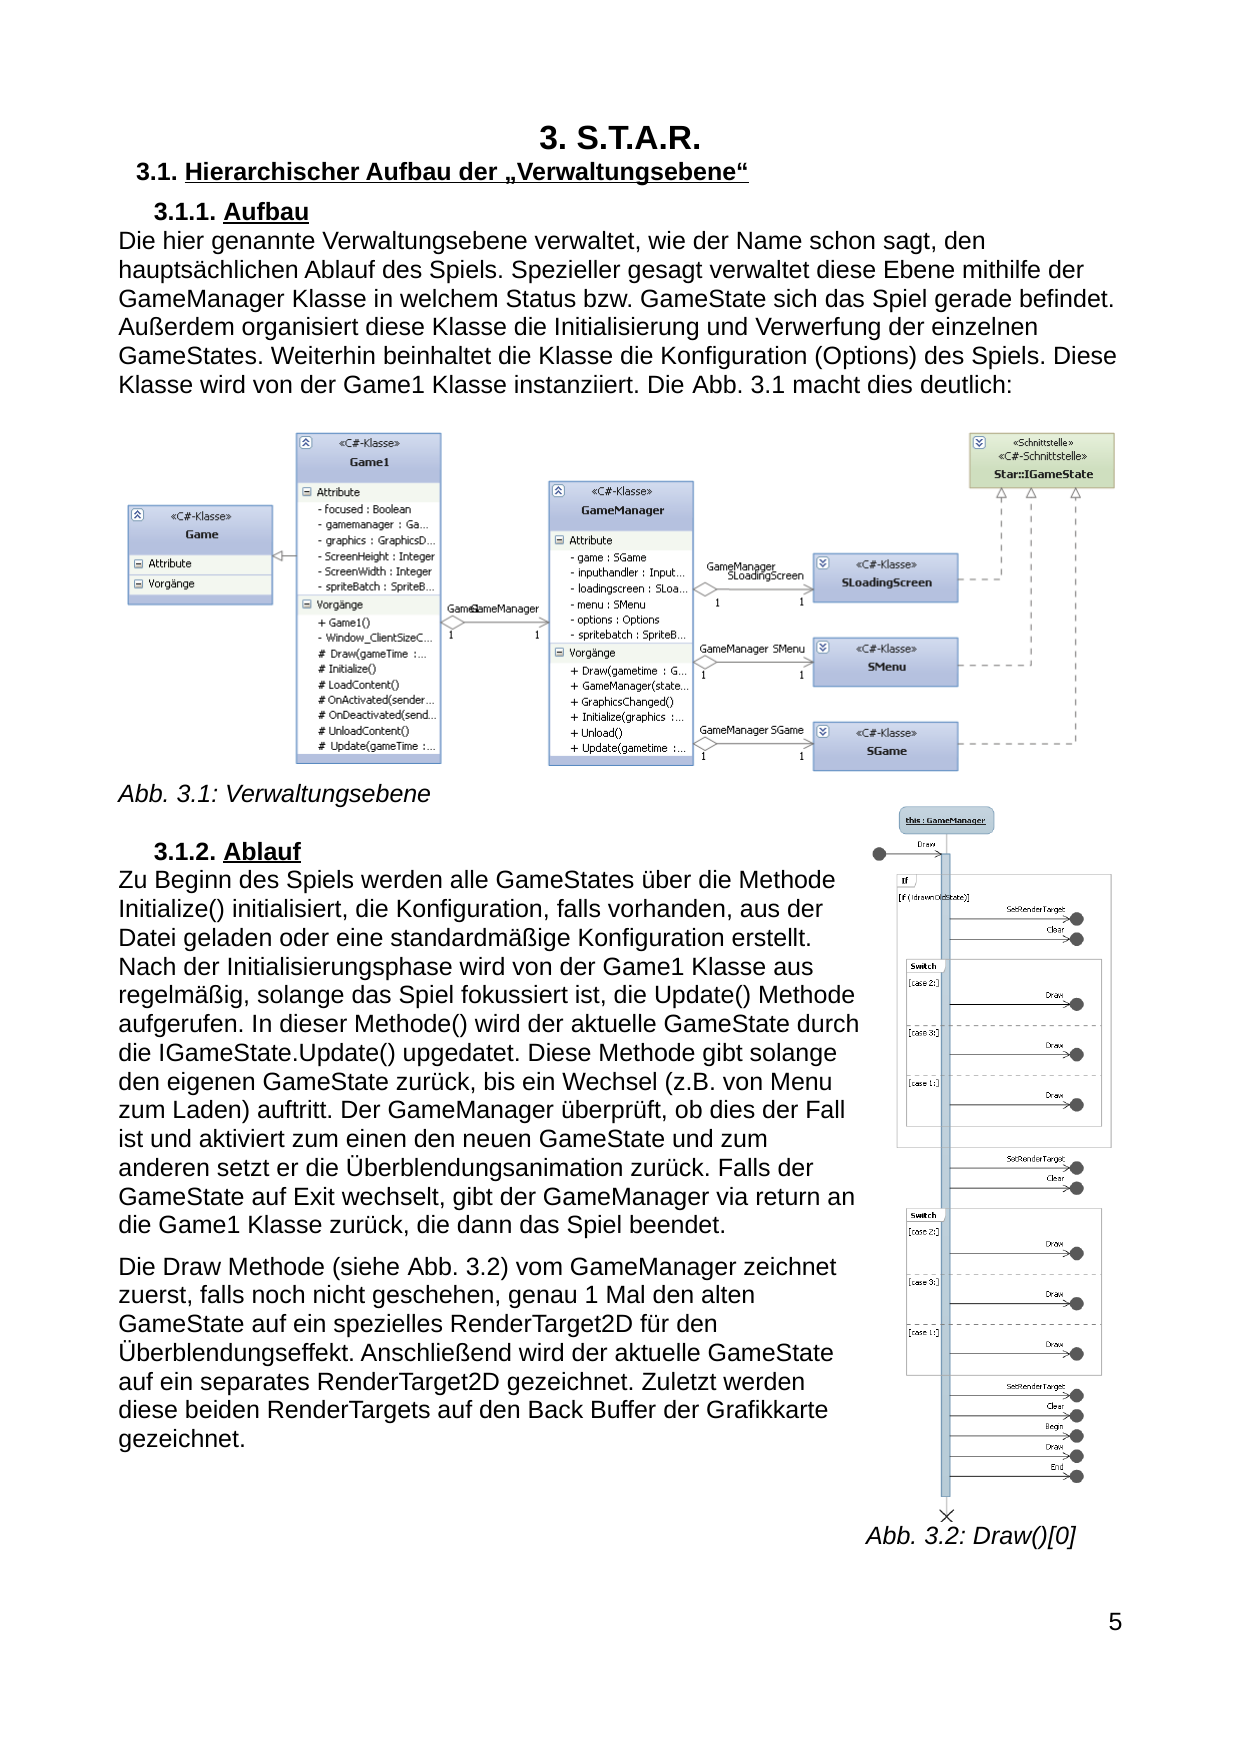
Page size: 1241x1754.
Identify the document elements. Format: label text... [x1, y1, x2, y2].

picture [866, 797, 1117, 1522]
text Die hier genannte Verwaltungsebene verwaltet, wie der Name schon sagt, den hauptsächlichen Ablauf des Spiels. Spezieller gesagt verwaltet diese Ebene mithilfe der GameManager Klasse in welchem Status bzw. GameState sich das Spiel gerade befindet. Außerdem organisiert diese Klasse die Initialisierung und Verwerfung der einzelnen GameStates. Weiterhin beinhaltet die Klasse die Konfiguration (Options) des Spiels. Diese Klasse wird von der Game1 Klasse instanziiert. Die Abb. 3.1 macht dies deutlich: [118, 226, 1122, 398]
text Abb. 3.2: Draw()[0] [866, 1522, 1117, 1550]
text Abb. 3.1: Verwaltungsebene [118, 779, 1122, 808]
subtitle Hierarchischer Aufbau der „Verwaltungsebene“ [136, 157, 1122, 186]
text Zu Beginn des Spiels werden alle GameStates über die Methode Initialize() initialisiert, die Konfiguration, falls vorhanden, aus der Datei geladen oder eine standardmäßige Konfiguration erstellt. [118, 865, 866, 951]
subtitle Aufbau [153, 197, 1122, 226]
subtitle [1117, 836, 1122, 865]
subtitle Ablauf [153, 836, 866, 865]
picture [118, 423, 1123, 779]
text Die Draw Methode (siehe Abb. 3.2) vom GameManager zeichnet zuerst, falls noch nicht geschehen, genau 1 Mal den alten GameState auf ein spezielles RenderTarget2D für den Überblendungseffekt. Anschließend wird der aktuelle GameState auf ein separates RenderTarget2D gezeichnet. Zuletzt werden diese beiden RenderTargets auf den Back Buffer der Grafikkarte gezeichnet. [118, 1251, 866, 1453]
text Nach der Initialisierungsphase wird von der Game1 Klasse aus regelmäßig, solange das Spiel fokussiert ist, die Update() Methode aufgerufen. In dieser Methode() wird der aktuelle GameState durch die IGameState.Update() upgedatet. Diese Methode gibt solange den eigenen GameState zurück, bis ein Wechsel (z.B. von Menu zum Laden) auftritt. Der GameManager überprüft, ob dies der Fall ist und aktiviert zum einen den neuen GameState und zum anderen setzt er die Überblendungsanimation zurück. Falls der GameState auf Exit wechselt, gibt der GameManager via return an die Game1 Klasse zurück, die dann das Spiel beendet. [118, 951, 866, 1239]
subtitle S.T.A.R. [118, 118, 1122, 157]
